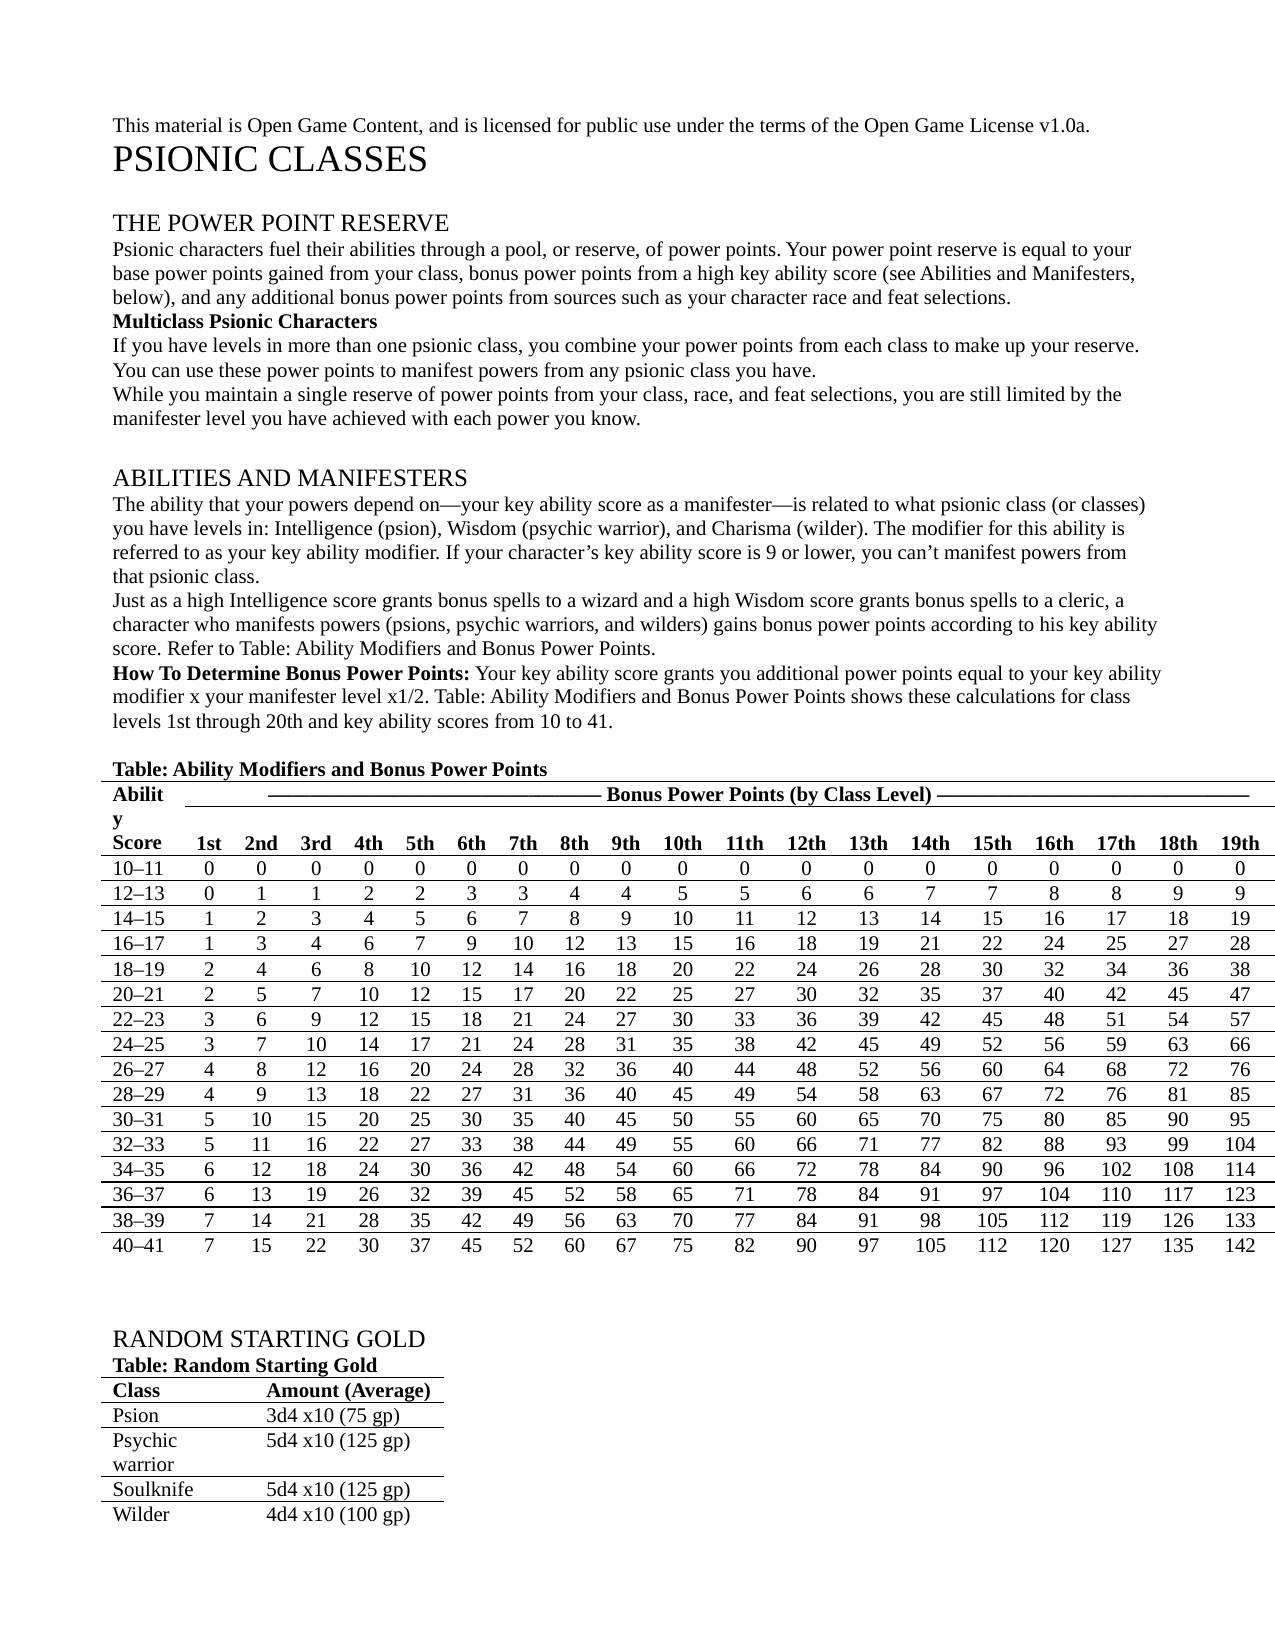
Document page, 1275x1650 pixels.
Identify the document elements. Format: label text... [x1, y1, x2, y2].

table_cell 91 [838, 1208, 899, 1232]
table_cell 5d4 x10 (125 gp) [255, 1477, 444, 1501]
table_cell 7 [289, 982, 343, 1006]
table_cell 56 [899, 1057, 961, 1081]
table_cell 10 [1271, 881, 1275, 905]
table_cell 71 [714, 1183, 776, 1206]
table_cell 85 [1209, 1082, 1271, 1106]
table_header Table: Random Starting Gold [101, 1353, 444, 1377]
table_cell 102 [1085, 1157, 1147, 1181]
table_cell 5 [652, 881, 713, 905]
table_cell 84 [776, 1208, 837, 1232]
table_cell 37 [394, 1233, 446, 1257]
table_cell 10 [394, 956, 446, 981]
table_cell 8 [1023, 881, 1085, 905]
table_cell 97 [961, 1183, 1023, 1206]
table_cell 34 [1085, 956, 1147, 981]
text The ability that your powers depend on—your key ability score as a manifester—is related to what psionic class (or classes) you have levels in: Intelligence (psion), Wisdom (psychic warrior), and Charisma (wilder). The modifier for this ability is referred to as your key ability modifier. If your character’s key ability score is 9 or lower, you can’t manifest powers from that psionic class. [112, 492, 1162, 588]
table_cell Soulknife [101, 1477, 255, 1501]
table_cell 0 [549, 856, 600, 880]
table_cell 24 [446, 1057, 497, 1081]
table_cell 65 [838, 1107, 899, 1131]
table_cell 0 [714, 856, 776, 880]
table_cell 47 [1209, 982, 1271, 1006]
subtitle RANDOM STARTING GOLD [112, 1324, 1162, 1352]
table_cell 3 [185, 1007, 233, 1031]
table_cell 15 [289, 1107, 343, 1131]
table_cell 25 [394, 1107, 446, 1131]
table_cell 22 [289, 1233, 343, 1257]
table_cell 70 [1271, 1032, 1275, 1056]
table_cell 6 [185, 1157, 233, 1181]
table_cell 16th [1023, 807, 1085, 855]
table_cell 28–29 [101, 1082, 185, 1106]
table_cell 0 [600, 856, 652, 880]
table_cell 0 [899, 856, 961, 880]
table_cell 2 [185, 956, 233, 981]
table_cell 20 [652, 956, 713, 981]
table_cell 58 [600, 1183, 652, 1206]
table_cell 57 [1209, 1007, 1271, 1031]
table_cell 44 [549, 1132, 600, 1156]
table_cell 32 [1023, 956, 1085, 981]
table_cell 11 [233, 1132, 289, 1156]
table_cell 17th [1085, 807, 1147, 855]
table_cell 59 [1085, 1032, 1147, 1056]
table_cell Amount (Average) [255, 1378, 444, 1402]
table_cell 22 [600, 982, 652, 1006]
table_cell 24–25 [101, 1032, 185, 1056]
table_cell 5d4 x10 (125 gp) [255, 1428, 444, 1476]
table_cell 11 [714, 906, 776, 930]
table_cell 0 [185, 881, 233, 905]
table_cell 117 [1147, 1183, 1209, 1206]
table_cell 2 [343, 881, 394, 905]
table_cell 1 [289, 881, 343, 905]
table_cell 58 [838, 1082, 899, 1106]
table_cell 64 [1023, 1057, 1085, 1081]
table_cell 85 [1085, 1107, 1147, 1131]
table_cell 45 [600, 1107, 652, 1131]
table_cell 96 [1023, 1157, 1085, 1181]
table_cell 93 [1085, 1132, 1147, 1156]
table_cell 7 [185, 1208, 233, 1232]
table_cell 0 [497, 856, 549, 880]
table_cell 24 [549, 1007, 600, 1031]
table_cell 84 [838, 1183, 899, 1206]
table_cell 18th [1147, 807, 1209, 855]
table_cell 22 [961, 931, 1023, 955]
table_cell 76 [1085, 1082, 1147, 1106]
table_cell 67 [961, 1082, 1023, 1106]
table_cell 42 [899, 1007, 961, 1031]
table_cell 2 [394, 881, 446, 905]
table_cell 60 [776, 1107, 837, 1131]
table_cell 120 [1271, 1157, 1275, 1181]
table_cell 33 [446, 1132, 497, 1156]
table_cell 20 [343, 1107, 394, 1131]
table_cell 19 [1209, 906, 1271, 930]
table_cell 42 [776, 1032, 837, 1056]
table_cell 150 [1271, 1233, 1275, 1257]
table_cell 40 [652, 1057, 713, 1081]
table_cell 36 [1147, 956, 1209, 981]
table_cell 18 [289, 1157, 343, 1181]
table_cell Psion [101, 1403, 255, 1427]
table_cell 31 [600, 1032, 652, 1056]
table_cell 84 [899, 1157, 961, 1181]
table_cell 32 [838, 982, 899, 1006]
table_cell 13th [838, 807, 899, 855]
table_cell 52 [961, 1032, 1023, 1056]
table_cell Wilder [101, 1502, 255, 1526]
table_cell 70 [652, 1208, 713, 1232]
table_cell 30–31 [101, 1107, 185, 1131]
table_cell 133 [1209, 1208, 1271, 1232]
table_cell 18 [600, 956, 652, 981]
table_cell 63 [899, 1082, 961, 1106]
table_cell 0 [652, 856, 713, 880]
table_cell 0 [1271, 856, 1275, 880]
table_cell Class [101, 1378, 255, 1402]
table_cell 55 [714, 1107, 776, 1131]
table_cell 15 [961, 906, 1023, 930]
table_cell 0 [1085, 856, 1147, 880]
table_cell 32 [549, 1057, 600, 1081]
table_cell 88 [1023, 1132, 1085, 1156]
table_cell 52 [838, 1057, 899, 1081]
table_cell 75 [961, 1107, 1023, 1131]
table_cell 5 [185, 1107, 233, 1131]
table_cell 60 [549, 1233, 600, 1257]
table_cell 60 [961, 1057, 1023, 1081]
table_cell 55 [652, 1132, 713, 1156]
table_cell 105 [961, 1208, 1023, 1232]
table_cell 0 [961, 856, 1023, 880]
table_cell 82 [714, 1233, 776, 1257]
table_cell 10–11 [101, 856, 185, 880]
table_cell 71 [838, 1132, 899, 1156]
table_cell 2nd [233, 807, 289, 855]
table_cell 12 [446, 956, 497, 981]
table_cell 30 [446, 1107, 497, 1131]
table_cell 54 [600, 1157, 652, 1181]
table_cell 10 [652, 906, 713, 930]
table_cell 12 [343, 1007, 394, 1031]
table_cell 56 [549, 1208, 600, 1232]
table_cell 16 [714, 931, 776, 955]
table_cell 70 [899, 1107, 961, 1131]
table_cell 66 [1209, 1032, 1271, 1056]
table_cell 18–19 [101, 956, 185, 981]
table_cell 26–27 [101, 1057, 185, 1081]
table_cell 6 [185, 1183, 233, 1206]
table_cell 0 [185, 856, 233, 880]
table_cell Ability Score [101, 782, 185, 855]
table_cell 7th [497, 807, 549, 855]
table_cell 15 [394, 1007, 446, 1031]
table_cell 40 [1271, 956, 1275, 981]
table_cell 28 [1209, 931, 1271, 955]
table_cell 14 [233, 1208, 289, 1232]
table_cell 67 [600, 1233, 652, 1257]
table_cell 36 [446, 1157, 497, 1181]
table_cell 40 [549, 1107, 600, 1131]
table_cell 72 [1023, 1082, 1085, 1106]
table_cell 90 [1147, 1107, 1209, 1131]
table_cell 68 [1085, 1057, 1147, 1081]
table_cell 10th [652, 807, 713, 855]
table_cell 26 [343, 1183, 394, 1206]
table_cell 4 [289, 931, 343, 955]
text While you maintain a single reserve of power points from your class, race, and feat selections, you are still limited by the manifester level you have achieved with each power you know. [112, 382, 1162, 430]
table_cell 110 [1085, 1183, 1147, 1206]
table_cell 12 [233, 1157, 289, 1181]
table_cell 27 [446, 1082, 497, 1106]
table_cell 21 [446, 1032, 497, 1056]
table_cell 60 [714, 1132, 776, 1156]
table_cell 54 [776, 1082, 837, 1106]
table_cell 45 [1147, 982, 1209, 1006]
table_cell 0 [289, 856, 343, 880]
text Just as a high Intelligence score grants bonus spells to a wizard and a high Wisdom score grants bonus spells to a cleric, a character who manifests powers (psions, psychic warriors, and wilders) gains bonus power points according to his key ability score. Refer to Table: Ability Modifiers and Bonus Power Points. [112, 588, 1162, 660]
table_cell 42 [1085, 982, 1147, 1006]
table_cell 15 [446, 982, 497, 1006]
table_cell 5 [714, 881, 776, 905]
table_cell 119 [1085, 1208, 1147, 1232]
table_cell 0 [776, 856, 837, 880]
table_cell 16 [289, 1132, 343, 1156]
table_cell 19 [838, 931, 899, 955]
table_cell 78 [776, 1183, 837, 1206]
table_cell 0 [838, 856, 899, 880]
table_cell 5 [233, 982, 289, 1006]
table_cell 99 [1147, 1132, 1209, 1156]
table_cell 40 [1023, 982, 1085, 1006]
table_cell 24 [497, 1032, 549, 1056]
table_cell Psychic warrior [101, 1428, 255, 1476]
table_cell 20 [394, 1057, 446, 1081]
table_cell 80 [1023, 1107, 1085, 1131]
table_cell 13 [838, 906, 899, 930]
table_cell 17 [497, 982, 549, 1006]
table_cell 30 [343, 1233, 394, 1257]
table_cell 5th [394, 807, 446, 855]
table_cell 21 [289, 1208, 343, 1232]
table_cell 36–37 [101, 1183, 185, 1206]
table_cell 9 [233, 1082, 289, 1106]
table_cell 108 [1147, 1157, 1209, 1181]
table_cell 40–41 [101, 1233, 185, 1257]
table_cell 4 [343, 906, 394, 930]
table_cell 6 [446, 906, 497, 930]
table_cell 9th [600, 807, 652, 855]
table_cell 37 [961, 982, 1023, 1006]
table_cell 5 [185, 1132, 233, 1156]
table_cell 95 [1209, 1107, 1271, 1131]
table_cell 22–23 [101, 1007, 185, 1031]
table_cell 8 [233, 1057, 289, 1081]
table_cell 20–21 [101, 982, 185, 1006]
table_cell 4 [185, 1082, 233, 1106]
table_cell 16–17 [101, 931, 185, 955]
table_cell 39 [838, 1007, 899, 1031]
table_cell 120 [1023, 1233, 1085, 1257]
table_cell 17 [1085, 906, 1147, 930]
table_cell 142 [1209, 1233, 1271, 1257]
table_cell 20 [1271, 906, 1275, 930]
table_cell 16 [1023, 906, 1085, 930]
table_cell 66 [776, 1132, 837, 1156]
table_cell 4 [185, 1057, 233, 1081]
table_cell 12 [549, 931, 600, 955]
table_cell 7 [394, 931, 446, 955]
table_cell 2 [185, 982, 233, 1006]
table_cell 36 [776, 1007, 837, 1031]
table_cell 90 [961, 1157, 1023, 1181]
table_cell 1 [185, 906, 233, 930]
table_cell 31 [497, 1082, 549, 1106]
table_cell 52 [549, 1183, 600, 1206]
table_cell 30 [776, 982, 837, 1006]
table_cell 38 [497, 1132, 549, 1156]
table_cell 126 [1147, 1208, 1209, 1232]
table_cell 14–15 [101, 906, 185, 930]
table_cell 77 [714, 1208, 776, 1232]
table_cell 123 [1209, 1183, 1271, 1206]
table_cell 7 [233, 1032, 289, 1056]
table_cell 9 [1147, 881, 1209, 905]
table_cell 16 [549, 956, 600, 981]
table_cell 7 [185, 1233, 233, 1257]
table_cell 112 [961, 1233, 1023, 1257]
table_cell 32–33 [101, 1132, 185, 1156]
table_cell 0 [1147, 856, 1209, 880]
table_cell 22 [394, 1082, 446, 1106]
table_cell 35 [394, 1208, 446, 1232]
table_cell 49 [714, 1082, 776, 1106]
table_cell 54 [1147, 1007, 1209, 1031]
text This material is Open Game Content, and is licensed for public use under the terms of the Open Game License v1.0a. [112, 112, 1162, 137]
table_cell 78 [838, 1157, 899, 1181]
table_header Table: Ability Modifiers and Bonus Power Points [101, 757, 1275, 781]
table_cell 82 [961, 1132, 1023, 1156]
table_cell 65 [652, 1183, 713, 1206]
table_cell 25 [652, 982, 713, 1006]
table_cell 21 [899, 931, 961, 955]
table_cell 4 [600, 881, 652, 905]
subtitle ABILITIES AND MANIFESTERS [112, 463, 1162, 492]
table_cell 10 [233, 1107, 289, 1131]
table_cell 15 [652, 931, 713, 955]
table_cell 140 [1271, 1208, 1275, 1232]
table_cell 76 [1209, 1057, 1271, 1081]
table_cell 4d4 x10 (100 gp) [255, 1502, 444, 1526]
table_cell 38–39 [101, 1208, 185, 1232]
table_cell 19th [1209, 807, 1271, 855]
table_cell 3 [185, 1032, 233, 1056]
table_cell 14 [497, 956, 549, 981]
table_cell 11th [714, 807, 776, 855]
table_cell 35 [899, 982, 961, 1006]
table_cell 6 [233, 1007, 289, 1031]
table_cell 14 [343, 1032, 394, 1056]
table_cell 30 [961, 956, 1023, 981]
subtitle PSIONIC CLASSES [112, 137, 1162, 180]
table_cell 14 [899, 906, 961, 930]
table_cell 7 [961, 881, 1023, 905]
table_cell 35 [652, 1032, 713, 1056]
table_cell 8th [549, 807, 600, 855]
table_cell 15 [233, 1233, 289, 1257]
table_cell 12 [394, 982, 446, 1006]
table_cell 6 [343, 931, 394, 955]
table_cell 20th [1271, 807, 1275, 855]
table_cell 3d4 x10 (75 gp) [255, 1403, 444, 1427]
table_cell 10 [289, 1032, 343, 1056]
table_cell 3rd [289, 807, 343, 855]
table_cell 12 [289, 1057, 343, 1081]
table_cell 2 [233, 906, 289, 930]
table_cell 50 [1271, 982, 1275, 1006]
table_cell 60 [1271, 1007, 1275, 1031]
table_cell 104 [1209, 1132, 1271, 1156]
table_cell 30 [394, 1157, 446, 1181]
table_cell 0 [446, 856, 497, 880]
table_cell 6 [776, 881, 837, 905]
table_cell 100 [1271, 1107, 1275, 1131]
table_cell 6 [838, 881, 899, 905]
table_cell ———————–—————–——— Bonus Power Points (by Class Level) ——–––——————–————— [185, 782, 1275, 806]
table_cell 1st [185, 807, 233, 855]
table_cell 28 [343, 1208, 394, 1232]
table_cell 7 [899, 881, 961, 905]
table_cell 127 [1085, 1233, 1147, 1257]
table_cell 48 [549, 1157, 600, 1181]
table_cell 30 [652, 1007, 713, 1031]
table_cell 9 [446, 931, 497, 955]
table_cell 18 [343, 1082, 394, 1106]
table_cell 6th [446, 807, 497, 855]
table_cell 1 [233, 881, 289, 905]
table_cell 50 [652, 1107, 713, 1131]
table_cell 75 [652, 1233, 713, 1257]
table_cell 112 [1023, 1208, 1085, 1232]
table_cell 13 [289, 1082, 343, 1106]
table_cell 24 [343, 1157, 394, 1181]
table_cell 27 [714, 982, 776, 1006]
table_cell 21 [497, 1007, 549, 1031]
table_cell 45 [446, 1233, 497, 1257]
table_cell 22 [343, 1132, 394, 1156]
table_cell 3 [497, 881, 549, 905]
table_cell 42 [446, 1208, 497, 1232]
table_cell 5 [394, 906, 446, 930]
table_cell 45 [961, 1007, 1023, 1031]
table_cell 30 [1271, 931, 1275, 955]
table_cell 0 [1023, 856, 1085, 880]
table_cell 28 [549, 1032, 600, 1056]
table_cell 9 [1209, 881, 1271, 905]
table_cell 16 [343, 1057, 394, 1081]
table_cell 18 [446, 1007, 497, 1031]
table_cell 90 [776, 1233, 837, 1257]
table_cell 33 [714, 1007, 776, 1031]
table_cell 8 [549, 906, 600, 930]
table_cell 0 [1209, 856, 1271, 880]
table_cell 4 [233, 956, 289, 981]
table_cell 25 [1085, 931, 1147, 955]
table_cell 34–35 [101, 1157, 185, 1181]
table_cell 39 [446, 1183, 497, 1206]
table_cell 28 [899, 956, 961, 981]
table_cell 1 [185, 931, 233, 955]
table_cell 81 [1147, 1082, 1209, 1106]
table_cell 8 [1085, 881, 1147, 905]
table_cell 63 [600, 1208, 652, 1232]
table_cell 8 [343, 956, 394, 981]
table_cell 72 [776, 1157, 837, 1181]
table_cell 19 [289, 1183, 343, 1206]
table_cell 9 [600, 906, 652, 930]
table_cell 80 [1271, 1057, 1275, 1081]
subtitle THE POWER POINT RESERVE [112, 208, 1162, 237]
table_cell 24 [1023, 931, 1085, 955]
table_cell 60 [652, 1157, 713, 1181]
table_cell 3 [233, 931, 289, 955]
table_cell 45 [497, 1183, 549, 1206]
table_cell 40 [600, 1082, 652, 1106]
table_cell 98 [899, 1208, 961, 1232]
table_cell 18 [776, 931, 837, 955]
table_cell 63 [1147, 1032, 1209, 1056]
table_cell 27 [394, 1132, 446, 1156]
table_cell 10 [497, 931, 549, 955]
table_cell 0 [343, 856, 394, 880]
table_cell 26 [838, 956, 899, 981]
table_cell 49 [899, 1032, 961, 1056]
table_cell 104 [1023, 1183, 1085, 1206]
table_cell 105 [899, 1233, 961, 1257]
table_cell 20 [549, 982, 600, 1006]
table_cell 27 [600, 1007, 652, 1031]
table_cell 0 [233, 856, 289, 880]
table_cell 48 [1023, 1007, 1085, 1031]
table_cell 15th [961, 807, 1023, 855]
table_cell 17 [394, 1032, 446, 1056]
table_cell 7 [497, 906, 549, 930]
text How To Determine Bonus Power Points: Your key ability score grants you additional power points equal to your key ability modifier x your manifester level x1/2. Table: Ability Modifiers and Bonus Power Points shows these calculations for class levels 1st through 20th and key ability scores from 10 to 41. [112, 660, 1162, 733]
table_cell 38 [1209, 956, 1271, 981]
table_cell 27 [1147, 931, 1209, 955]
table_cell 91 [899, 1183, 961, 1206]
table_cell 72 [1147, 1057, 1209, 1081]
table_cell 22 [714, 956, 776, 981]
table_cell 3 [289, 906, 343, 930]
table_cell 32 [394, 1183, 446, 1206]
table_cell 52 [497, 1233, 549, 1257]
table_cell 110 [1271, 1132, 1275, 1156]
table_cell 0 [394, 856, 446, 880]
table_cell 130 [1271, 1183, 1275, 1206]
text If you have levels in more than one psionic class, you combine your power points from each class to make up your reserve. You can use these power points to manifest powers from any psionic class you have. [112, 333, 1162, 382]
subtitle Multiclass Psionic Characters [112, 309, 1162, 333]
table_cell 56 [1023, 1032, 1085, 1056]
table_cell 45 [838, 1032, 899, 1056]
table_cell 36 [600, 1057, 652, 1081]
table_cell 51 [1085, 1007, 1147, 1031]
table_cell 4th [343, 807, 394, 855]
table_cell 35 [497, 1107, 549, 1131]
table_cell 77 [899, 1132, 961, 1156]
table_cell 114 [1209, 1157, 1271, 1181]
table_cell 135 [1147, 1233, 1209, 1257]
table_cell 12–13 [101, 881, 185, 905]
table_cell 44 [714, 1057, 776, 1081]
table_cell 49 [497, 1208, 549, 1232]
table_cell 97 [838, 1233, 899, 1257]
table_cell 12 [776, 906, 837, 930]
table_cell 36 [549, 1082, 600, 1106]
table_cell 6 [289, 956, 343, 981]
table_cell 9 [289, 1007, 343, 1031]
table_cell 13 [233, 1183, 289, 1206]
table_cell 24 [776, 956, 837, 981]
text Psionic characters fuel their abilities through a pool, or reserve, of power points. Your power point reserve is equal to your base power points gained from your class, bonus power points from a high key ability score (see Abilities and Manifesters, below), and any additional bonus power points from sources such as your character race and feat selections. [112, 237, 1162, 309]
table_cell 66 [714, 1157, 776, 1181]
table_cell 14th [899, 807, 961, 855]
table_cell 18 [1147, 906, 1209, 930]
table_cell 4 [549, 881, 600, 905]
table_cell 45 [652, 1082, 713, 1106]
table_cell 48 [776, 1057, 837, 1081]
table_cell 10 [343, 982, 394, 1006]
table_cell 13 [600, 931, 652, 955]
table_cell 38 [714, 1032, 776, 1056]
table_cell 3 [446, 881, 497, 905]
table_cell 12th [776, 807, 837, 855]
table_cell 28 [497, 1057, 549, 1081]
table_cell 49 [600, 1132, 652, 1156]
table_cell 90 [1271, 1082, 1275, 1106]
table_cell 42 [497, 1157, 549, 1181]
